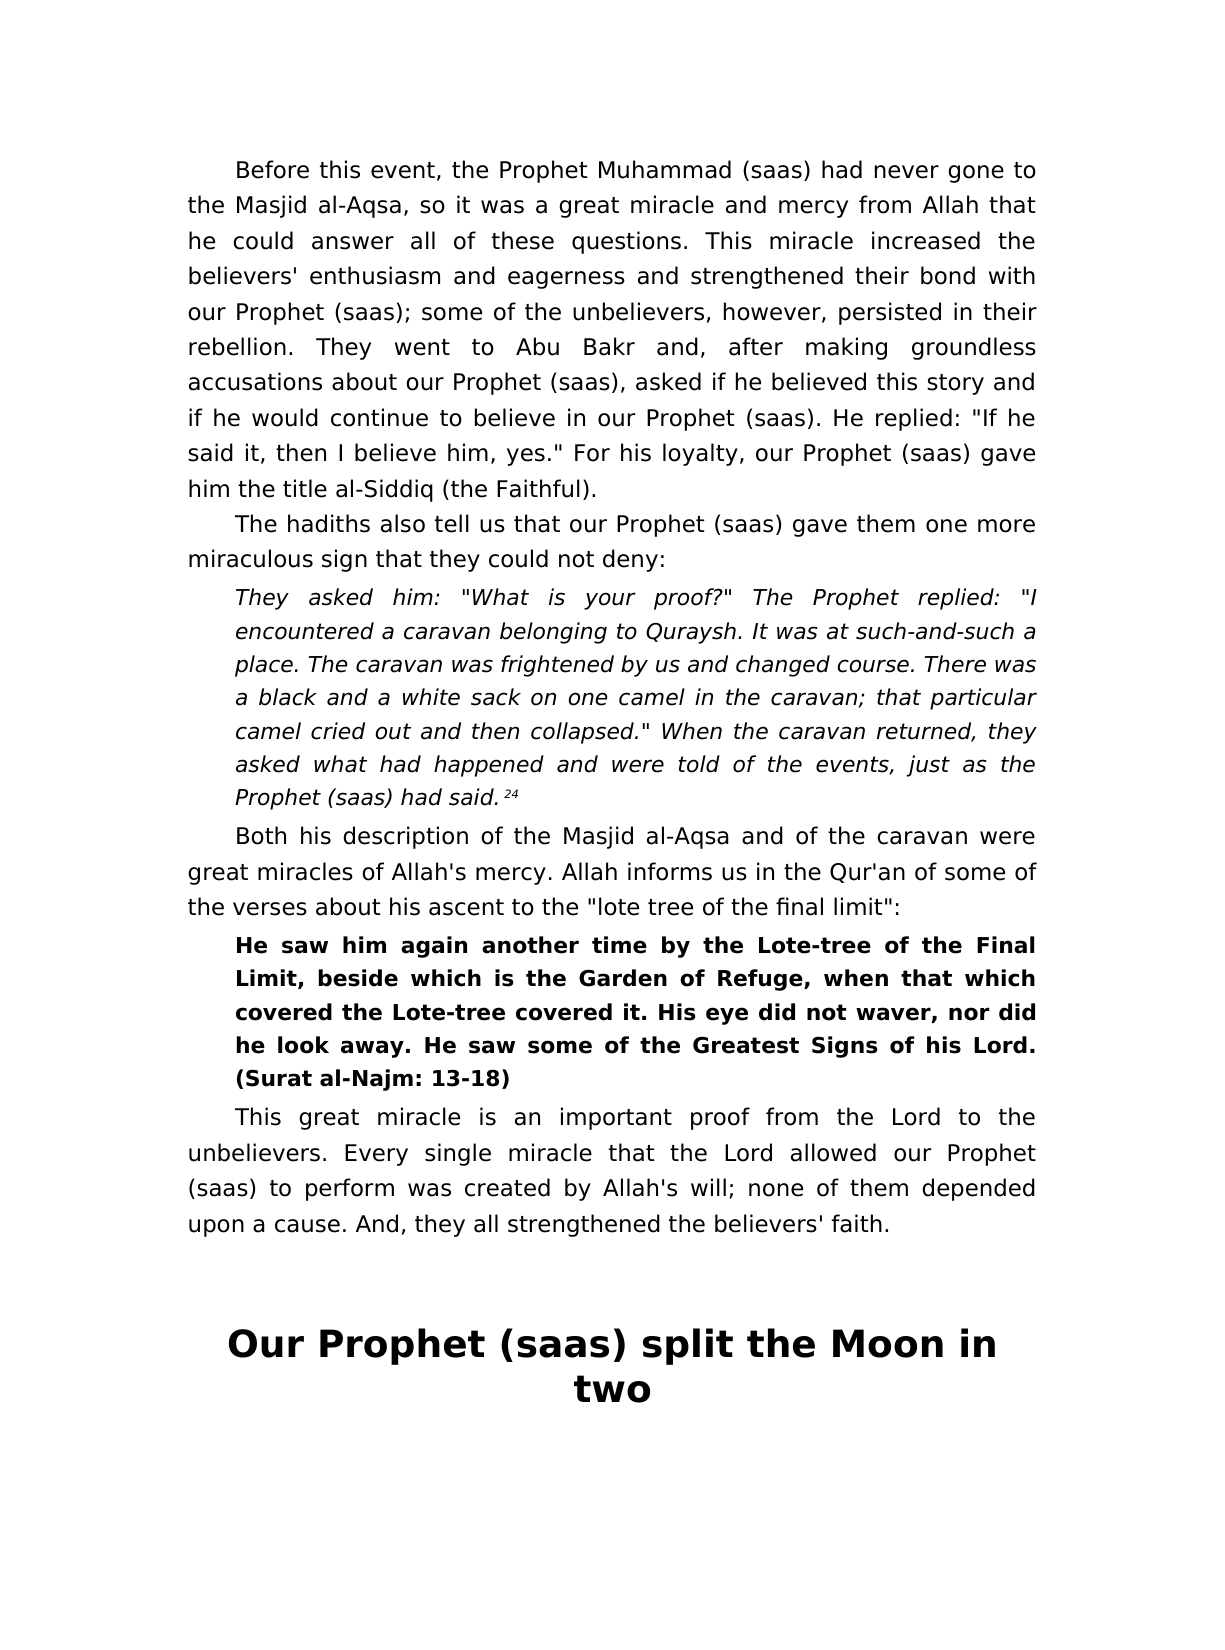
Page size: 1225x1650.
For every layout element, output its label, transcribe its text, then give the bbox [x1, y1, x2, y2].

text They asked him: "What is your proof?" The Prophet replied: "I encountered a caravan belonging to Quraysh. It was at such-and-such a place. The caravan was frightened by us and changed course. There was a black and a white sack on one camel in the caravan; that particular camel cried out and then collapsed." When the caravan returned, they asked what had happened and were told of the events, just as the Prophet (saas) had said. 24 [235, 579, 1037, 812]
text Both his description of the Masjid al-Aqsa and of the caravan were great miracles of Allah's mercy. Allah informs us in the Qur'an of some of the verses about his ascent to the "lote tree of the final limit": [187, 816, 1037, 923]
text Our Prophet (saas) split the Moon in two [187, 1274, 1037, 1412]
text This great miracle is an important proof from the Lord to the unbelievers. Every single miracle that the Lord allowed our Prophet (saas) to perform was created by Allah's will; none of them depended upon a cause. And, they all strengthened the believers' faith. [187, 1097, 1037, 1239]
text Before this event, the Prophet Muhammad (saas) had never gone to the Masjid al-Aqsa, so it was a great miracle and mercy from Allah that he could answer all of these questions. This miracle increased the believers' enthusiasm and eagerness and strengthened their bond with our Prophet (saas); some of the unbelievers, however, persisted in their rebellion. They went to Abu Bakr and, after making groundless accusations about our Prophet (saas), asked if he believed this story and if he would continue to believe in our Prophet (saas). He replied: "If he said it, then I believe him, yes." For his loyalty, our Prophet (saas) gave him the title al-Siddiq (the Faithful). [187, 150, 1037, 504]
text The hadiths also tell us that our Prophet (saas) gave them one more miraculous sign that they could not deny: [187, 504, 1037, 575]
text He saw him again another time by the Lote-tree of the Final Limit, beside which is the Garden of Refuge, when that which covered the Lote-tree covered it. His eye did not waver, nor did he look away. He saw some of the Greatest Signs of his Lord. (Surat al-Najm: 13-18) [235, 927, 1037, 1093]
